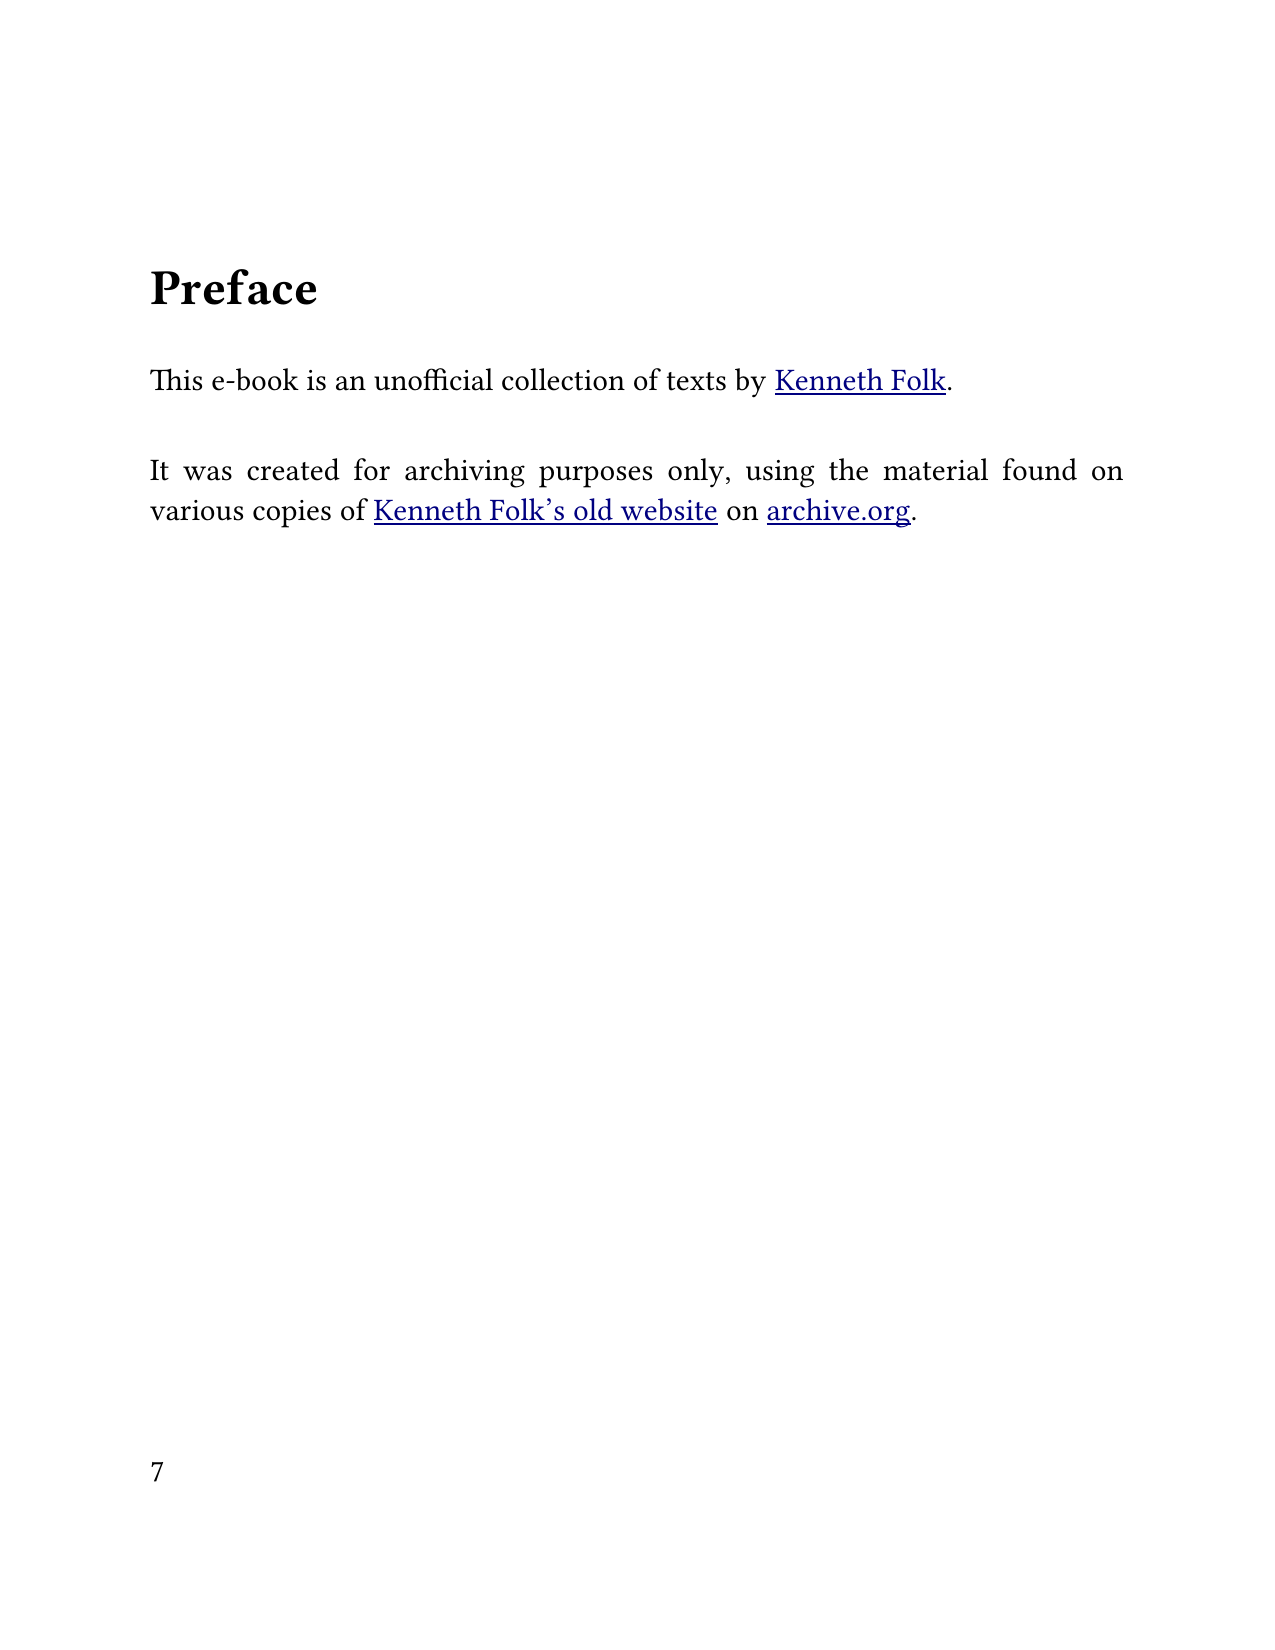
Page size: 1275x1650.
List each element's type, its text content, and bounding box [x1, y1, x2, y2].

text This e-book is an unofficial collection of texts by Kenneth Folk. [150, 358, 1125, 398]
subtitle Preface [150, 257, 1125, 317]
text It was created for archiving purposes only, using the material found on various copies of Kenneth Folk’s old website on archive.org. [150, 448, 1125, 528]
